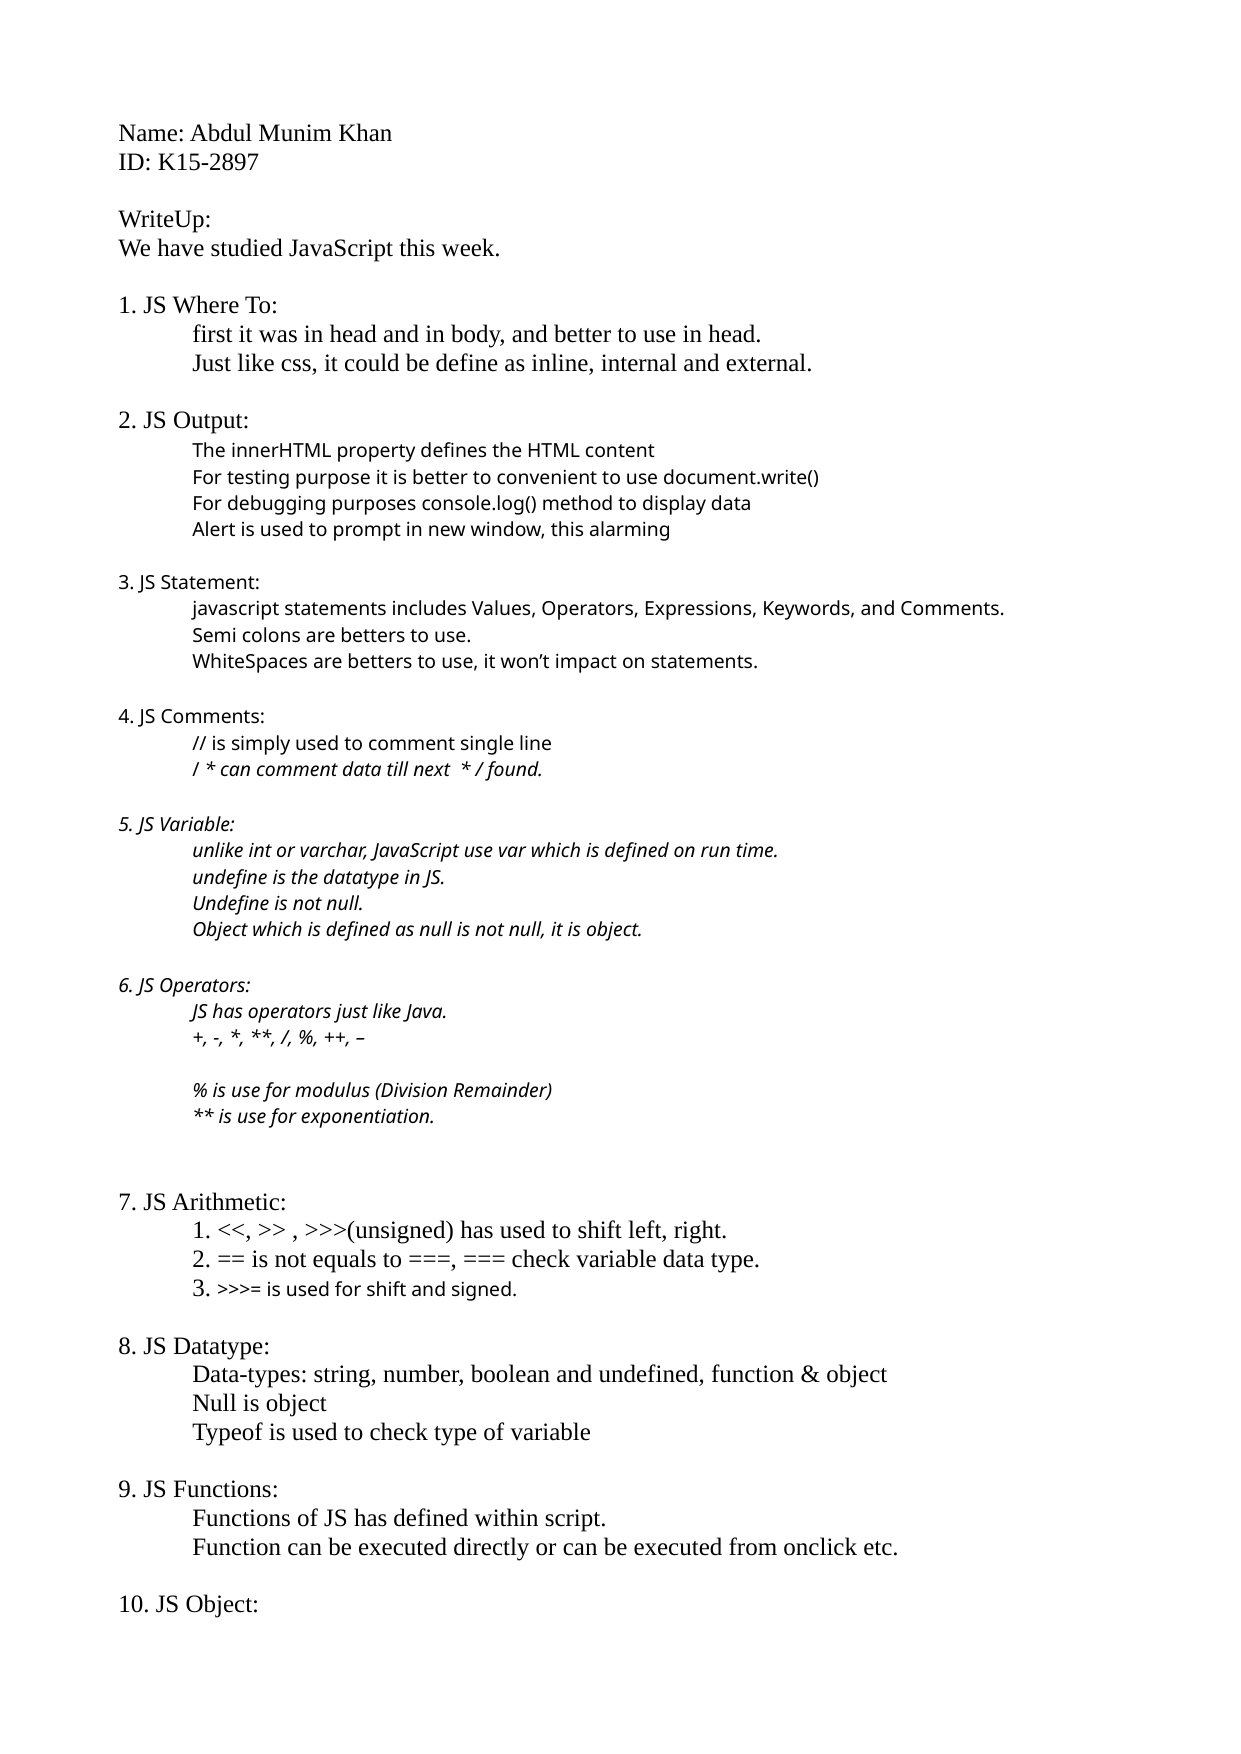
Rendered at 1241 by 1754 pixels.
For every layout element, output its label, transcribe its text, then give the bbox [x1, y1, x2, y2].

text WriteUp: [118, 204, 1122, 233]
text 10. JS Object: [118, 1589, 1122, 1618]
text Typeof is used to check type of variable [118, 1417, 1122, 1446]
text We have studied JavaScript this week. [118, 233, 1122, 262]
text first it was in head and in body, and better to use in head. [118, 319, 1122, 348]
text Function can be executed directly or can be executed from onclick etc. [118, 1532, 1122, 1561]
text Functions of JS has defined within script. [118, 1503, 1122, 1532]
text 3. JS Statement: [118, 569, 1122, 595]
text WhiteSpaces are betters to use, it won’t impact on statements. [118, 648, 1122, 674]
text +, -, *, **, /, %, ++, – [118, 1024, 1122, 1050]
text javascript statements includes Values, Operators, Expressions, Keywords, and Comments. [118, 595, 1122, 621]
text % is use for modulus (Division Remainder) [118, 1077, 1122, 1103]
text 7. JS Arithmetic: [118, 1187, 1122, 1216]
text Alert is used to prompt in new window, this alarming [118, 516, 1122, 542]
text undefine is the datatype in JS. [118, 863, 1122, 890]
text // is simply used to comment single line [118, 729, 1122, 756]
text Null is object [118, 1388, 1122, 1417]
text 1. JS Where To: [118, 291, 1122, 319]
text For debugging purposes console.log() method to display data [118, 490, 1122, 516]
text 9. JS Functions: [118, 1474, 1122, 1503]
text Undefine is not null. [118, 890, 1122, 916]
text Name: Abdul Munim Khan [118, 118, 1122, 147]
text 4. JS Comments: [118, 703, 1122, 729]
text 8. JS Datatype: [118, 1331, 1122, 1359]
text Data-types: string, number, boolean and undefined, function & object [118, 1359, 1122, 1388]
text 3. >>>= is used for shift and signed. [118, 1273, 1122, 1302]
text JS has operators just like Java. [118, 998, 1122, 1024]
text ID: K15-2897 [118, 147, 1122, 176]
text 2. JS Output: [118, 406, 1122, 434]
text ** is use for exponentiation. [118, 1103, 1122, 1129]
text Object which is defined as null is not null, it is object. [118, 916, 1122, 942]
text For testing purpose it is better to convenient to use document.write() [118, 463, 1122, 490]
text 6. JS Operators: [118, 971, 1122, 998]
text 1. <<, >> , >>>(unsigned) has used to shift left, right. [118, 1216, 1122, 1244]
text Semi colons are betters to use. [118, 621, 1122, 648]
text Just like css, it could be define as inline, internal and external. [118, 348, 1122, 377]
text unlike int or varchar, JavaScript use var which is defined on run time. [118, 837, 1122, 863]
text The innerHTML property defines the HTML content [118, 434, 1122, 463]
text 2. == is not equals to ===, === check variable data type. [118, 1244, 1122, 1273]
text / * can comment data till next * / found. [118, 756, 1122, 782]
text 5. JS Variable: [118, 811, 1122, 837]
